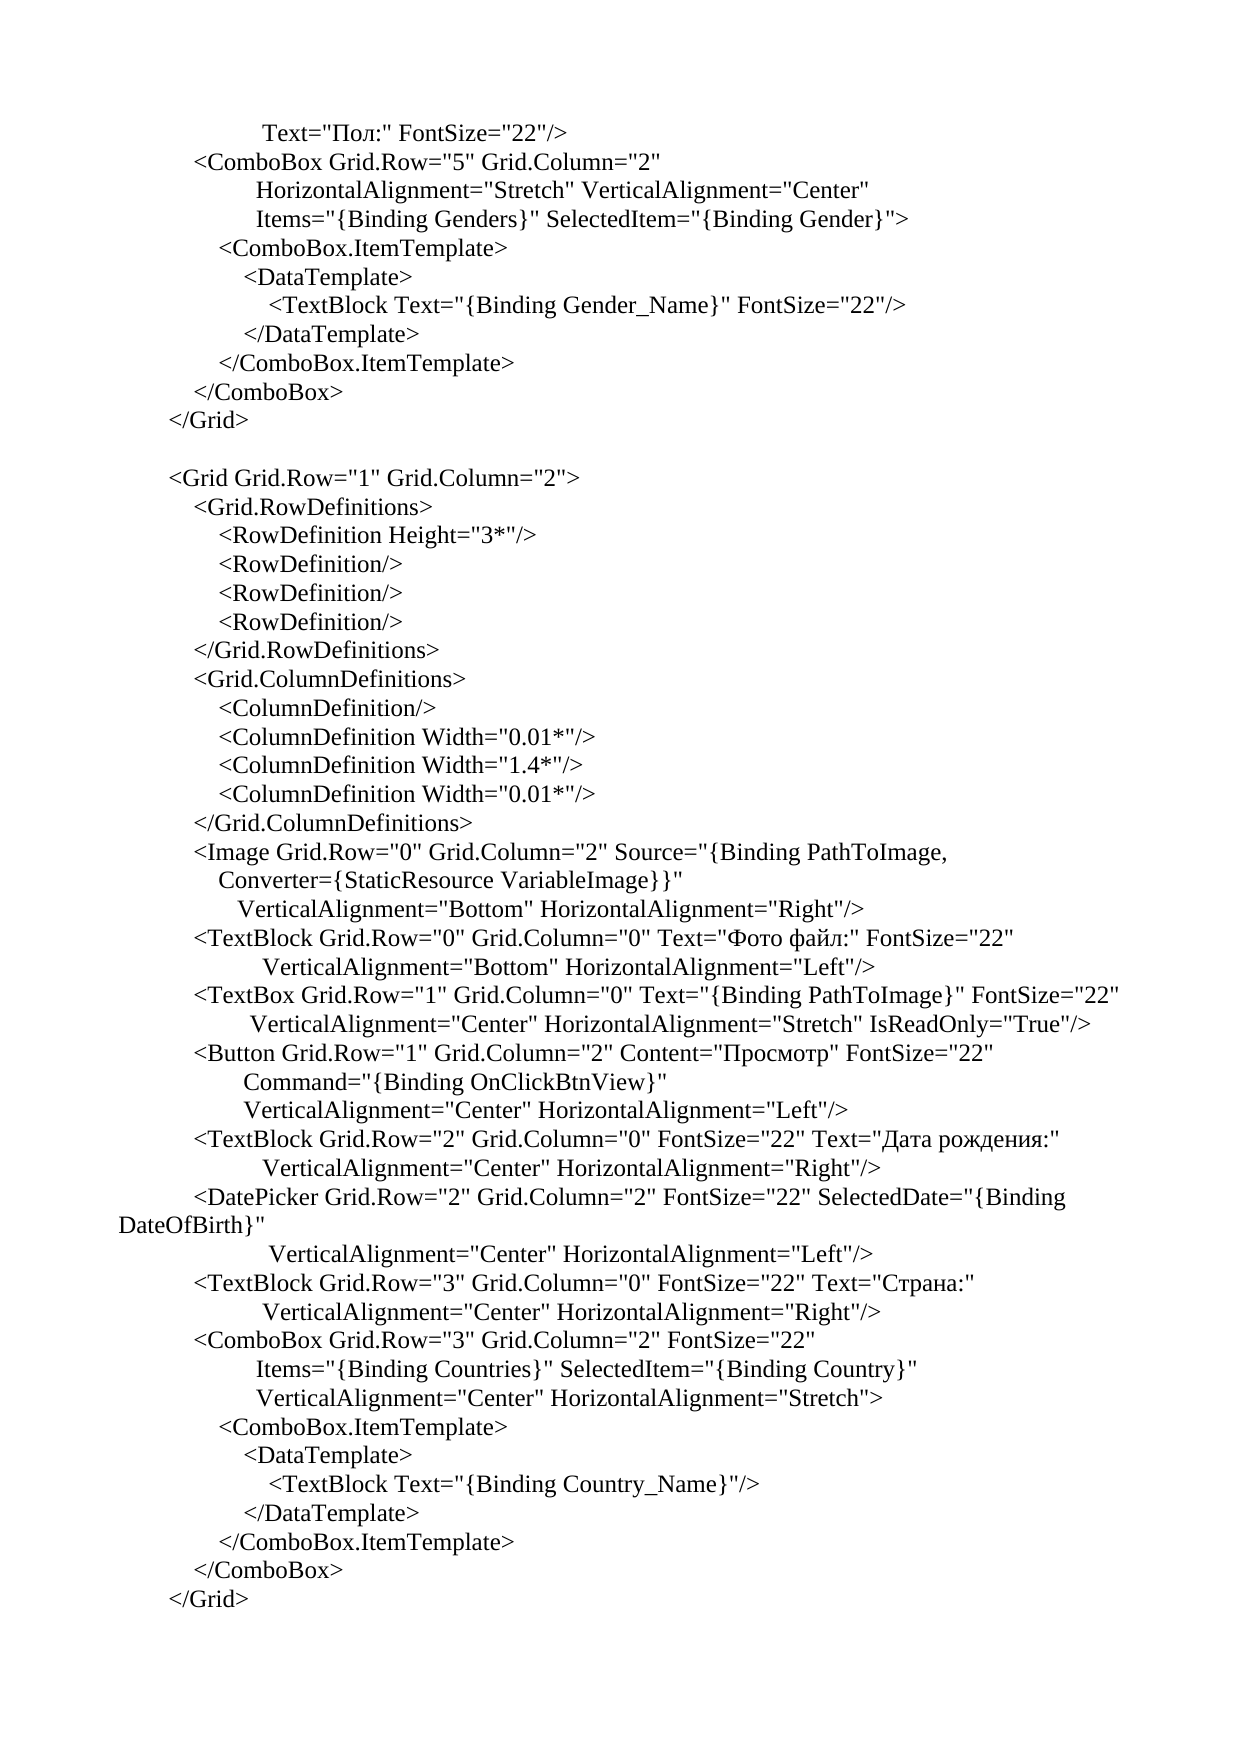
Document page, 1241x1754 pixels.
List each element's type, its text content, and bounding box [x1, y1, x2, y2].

subtitle Text="Пол:" FontSize="22"/> <ComboBox Grid.Row="5" Grid.Column="2" HorizontalAlignment="Stretch" VerticalAlignment="Center" Items="{Binding Genders}" SelectedItem="{Binding Gender}"> <ComboBox.ItemTemplate> <DataTemplate> <TextBlock Text="{Binding Gender_Name}" FontSize="22"/> </DataTemplate> </ComboBox.ItemTemplate> </ComboBox> </Grid> <Grid Grid.Row="1" Grid.Column="2"> <Grid.RowDefinitions> <RowDefinition Height="3*"/> <RowDefinition/> <RowDefinition/> <RowDefinition/> </Grid.RowDefinitions> <Grid.ColumnDefinitions> <ColumnDefinition/> <ColumnDefinition Width="0.01*"/> <ColumnDefinition Width="1.4*"/> <ColumnDefinition Width="0.01*"/> </Grid.ColumnDefinitions> <Image Grid.Row="0" Grid.Column="2" Source="{Binding PathToImage, Converter={StaticResource VariableImage}}" VerticalAlignment="Bottom" HorizontalAlignment="Right"/> <TextBlock Grid.Row="0" Grid.Column="0" Text="Фото файл:" FontSize="22" VerticalAlignment="Bottom" HorizontalAlignment="Left"/> <TextBox Grid.Row="1" Grid.Column="0" Text="{Binding PathToImage}" FontSize="22" VerticalAlignment="Center" HorizontalAlignment="Stretch" IsReadOnly="True"/> <Button Grid.Row="1" Grid.Column="2" Content="Просмотр" FontSize="22" Command="{Binding OnClickBtnView}" VerticalAlignment="Center" HorizontalAlignment="Left"/> <TextBlock Grid.Row="2" Grid.Column="0" FontSize="22" Text="Дата рождения:" VerticalAlignment="Center" HorizontalAlignment="Right"/> <DatePicker Grid.Row="2" Grid.Column="2" FontSize="22" SelectedDate="{Binding DateOfBirth}" VerticalAlignment="Center" HorizontalAlignment="Left"/> <TextBlock Grid.Row="3" Grid.Column="0" FontSize="22" Text="Страна:" VerticalAlignment="Center" HorizontalAlignment="Right"/> <ComboBox Grid.Row="3" Grid.Column="2" FontSize="22" Items="{Binding Countries}" SelectedItem="{Binding Country}" VerticalAlignment="Center" HorizontalAlignment="Stretch"> <ComboBox.ItemTemplate> <DataTemplate> <TextBlock Text="{Binding Country_Name}"/> </DataTemplate> </ComboBox.ItemTemplate> </ComboBox> </Grid> [118, 118, 1122, 1613]
